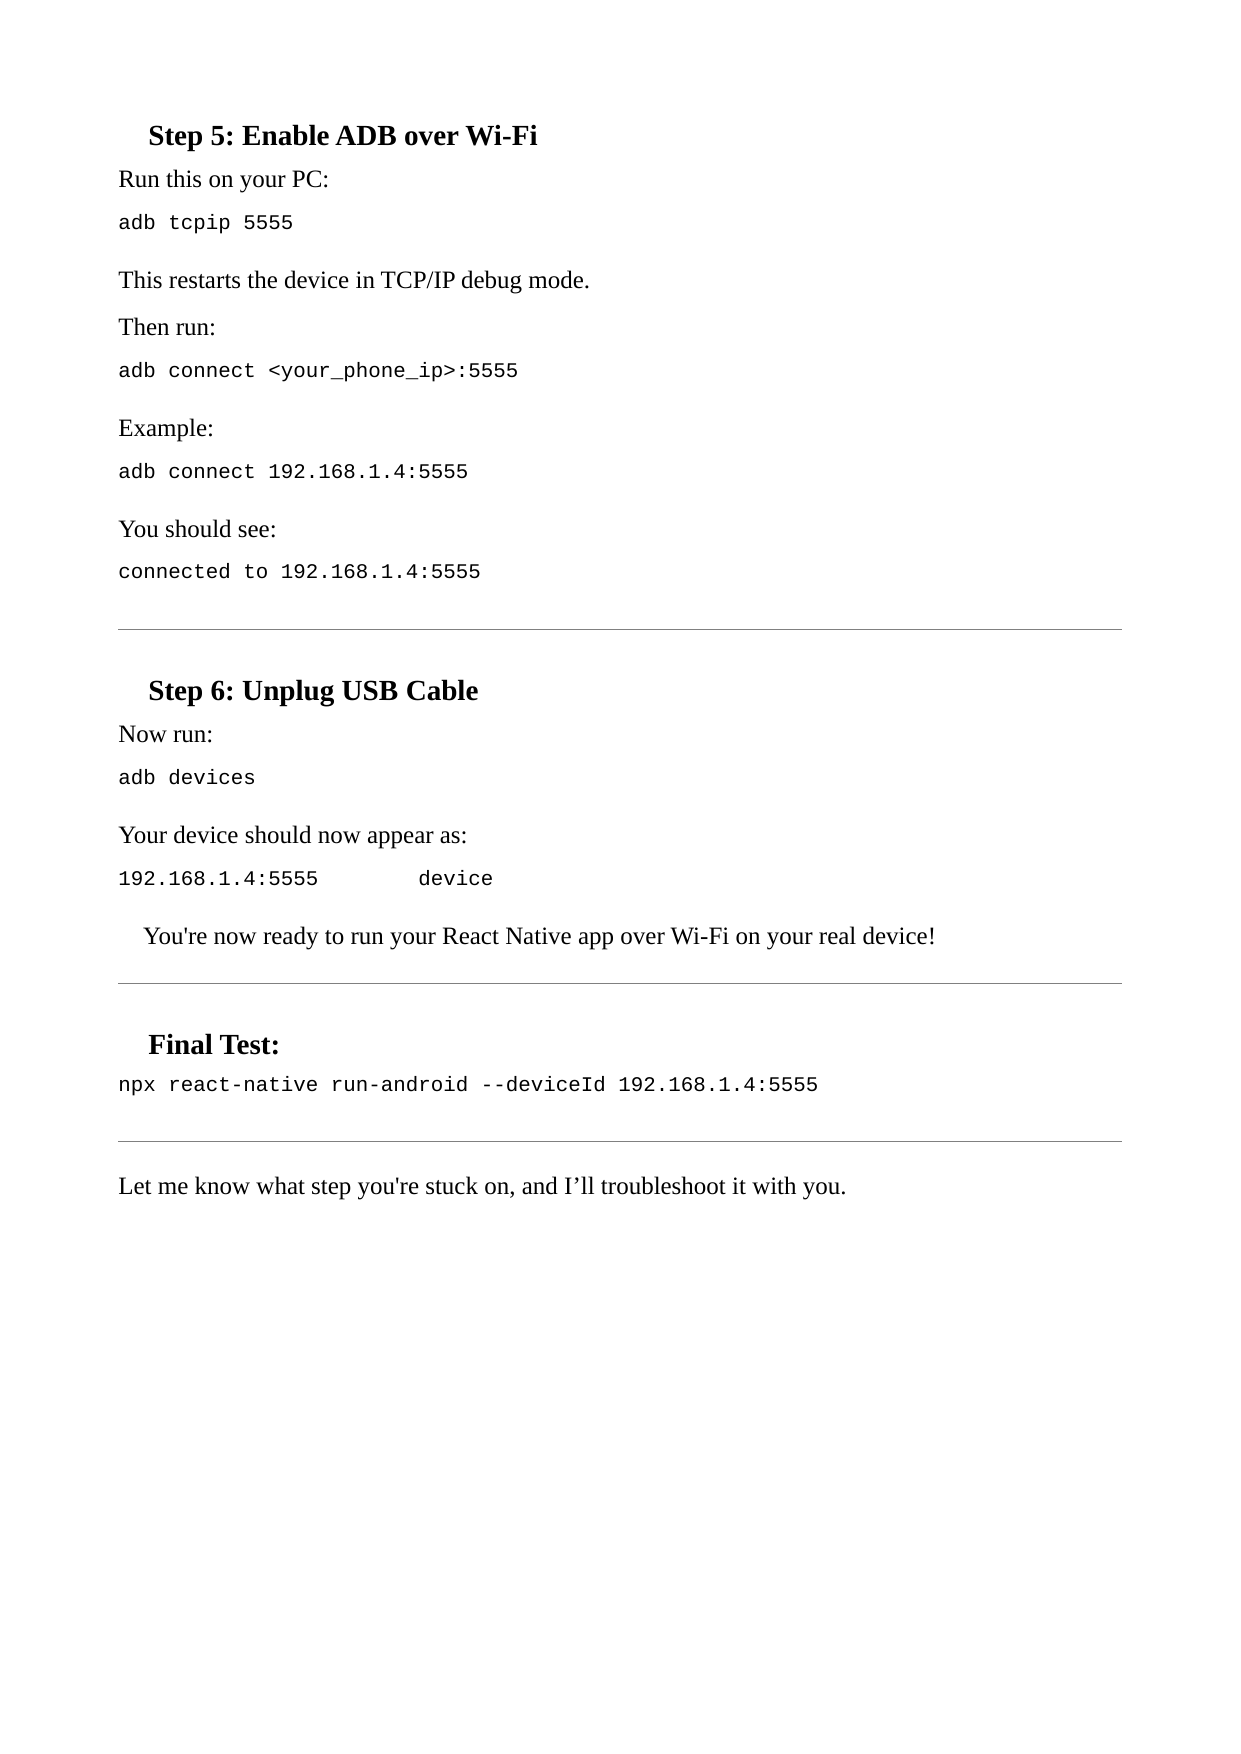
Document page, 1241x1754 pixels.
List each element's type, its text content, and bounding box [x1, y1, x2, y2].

text adb connect <your_phone_ip>:5555 [118, 360, 1122, 384]
text adb devices [118, 767, 1122, 791]
text connected to 192.168.1.4:5555 [118, 562, 1122, 585]
text adb connect 192.168.1.4:5555 [118, 461, 1122, 484]
subtitle ✅ Step 6: Unplug USB Cable [118, 673, 1122, 707]
text Now run: [118, 719, 1122, 748]
text Then run: [118, 312, 1122, 341]
text Example: [118, 413, 1122, 442]
text Your device should now appear as: [118, 820, 1122, 849]
text npx react-native run-android --deviceId 192.168.1.4:5555 [118, 1073, 1122, 1097]
text ✅ You're now ready to run your React Native app over Wi-Fi on your real device! [118, 921, 1122, 950]
subtitle 🧪 Final Test: [118, 1027, 1122, 1061]
text adb tcpip 5555 [118, 212, 1122, 235]
text You should see: [118, 514, 1122, 543]
text Run this on your PC: [118, 164, 1122, 193]
subtitle ✅ Step 5: Enable ADB over Wi-Fi [118, 118, 1122, 152]
text 192.168.1.4:5555 device [118, 868, 1122, 892]
text This restarts the device in TCP/IP debug mode. [118, 265, 1122, 294]
text Let me know what step you're stuck on, and I’ll troubleshoot it with you. [118, 1171, 1122, 1200]
